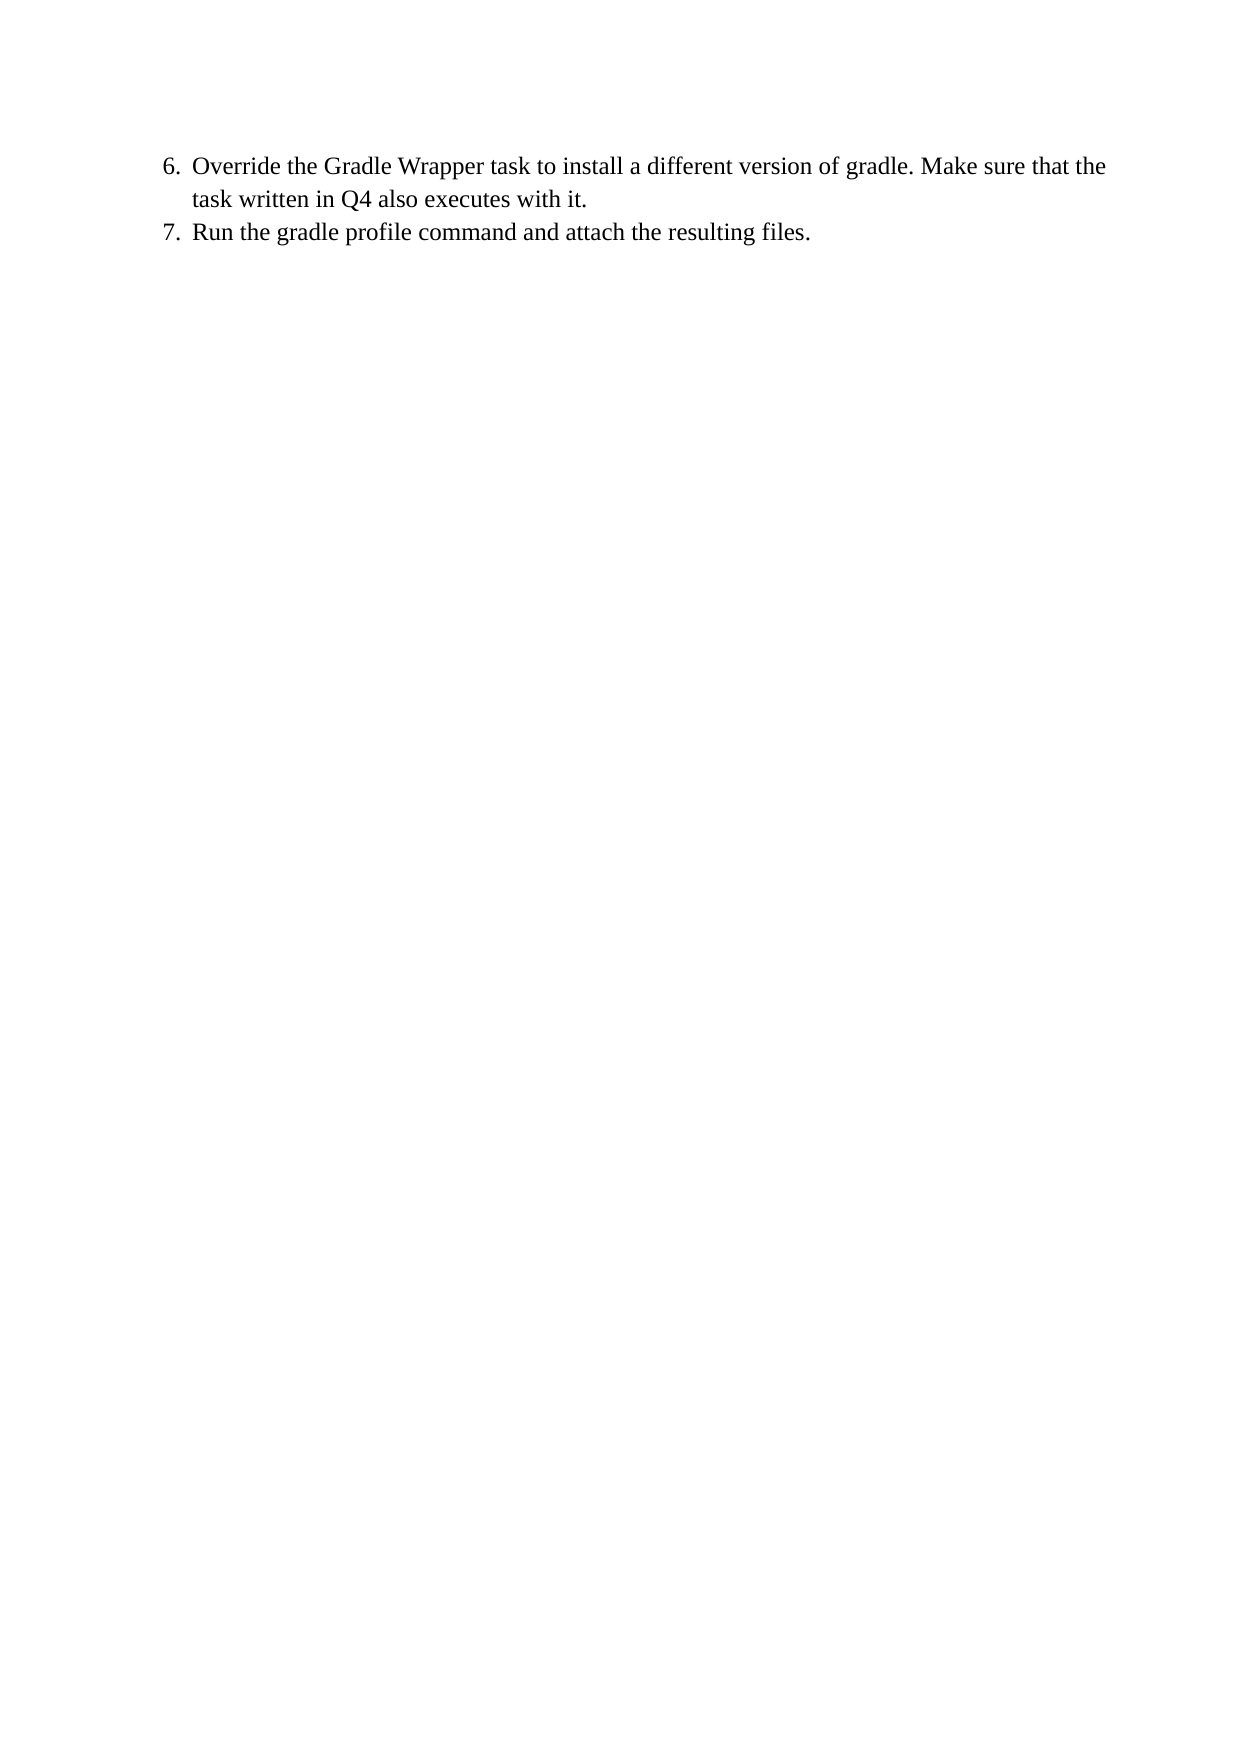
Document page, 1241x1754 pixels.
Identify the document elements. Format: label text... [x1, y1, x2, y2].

list Override the Gradle Wrapper task to install a different version of gradle. Make sure that the task written in Q4 also executes with it. [162, 151, 1122, 213]
list Run the gradle profile command and attach the resulting files. [162, 217, 1122, 246]
